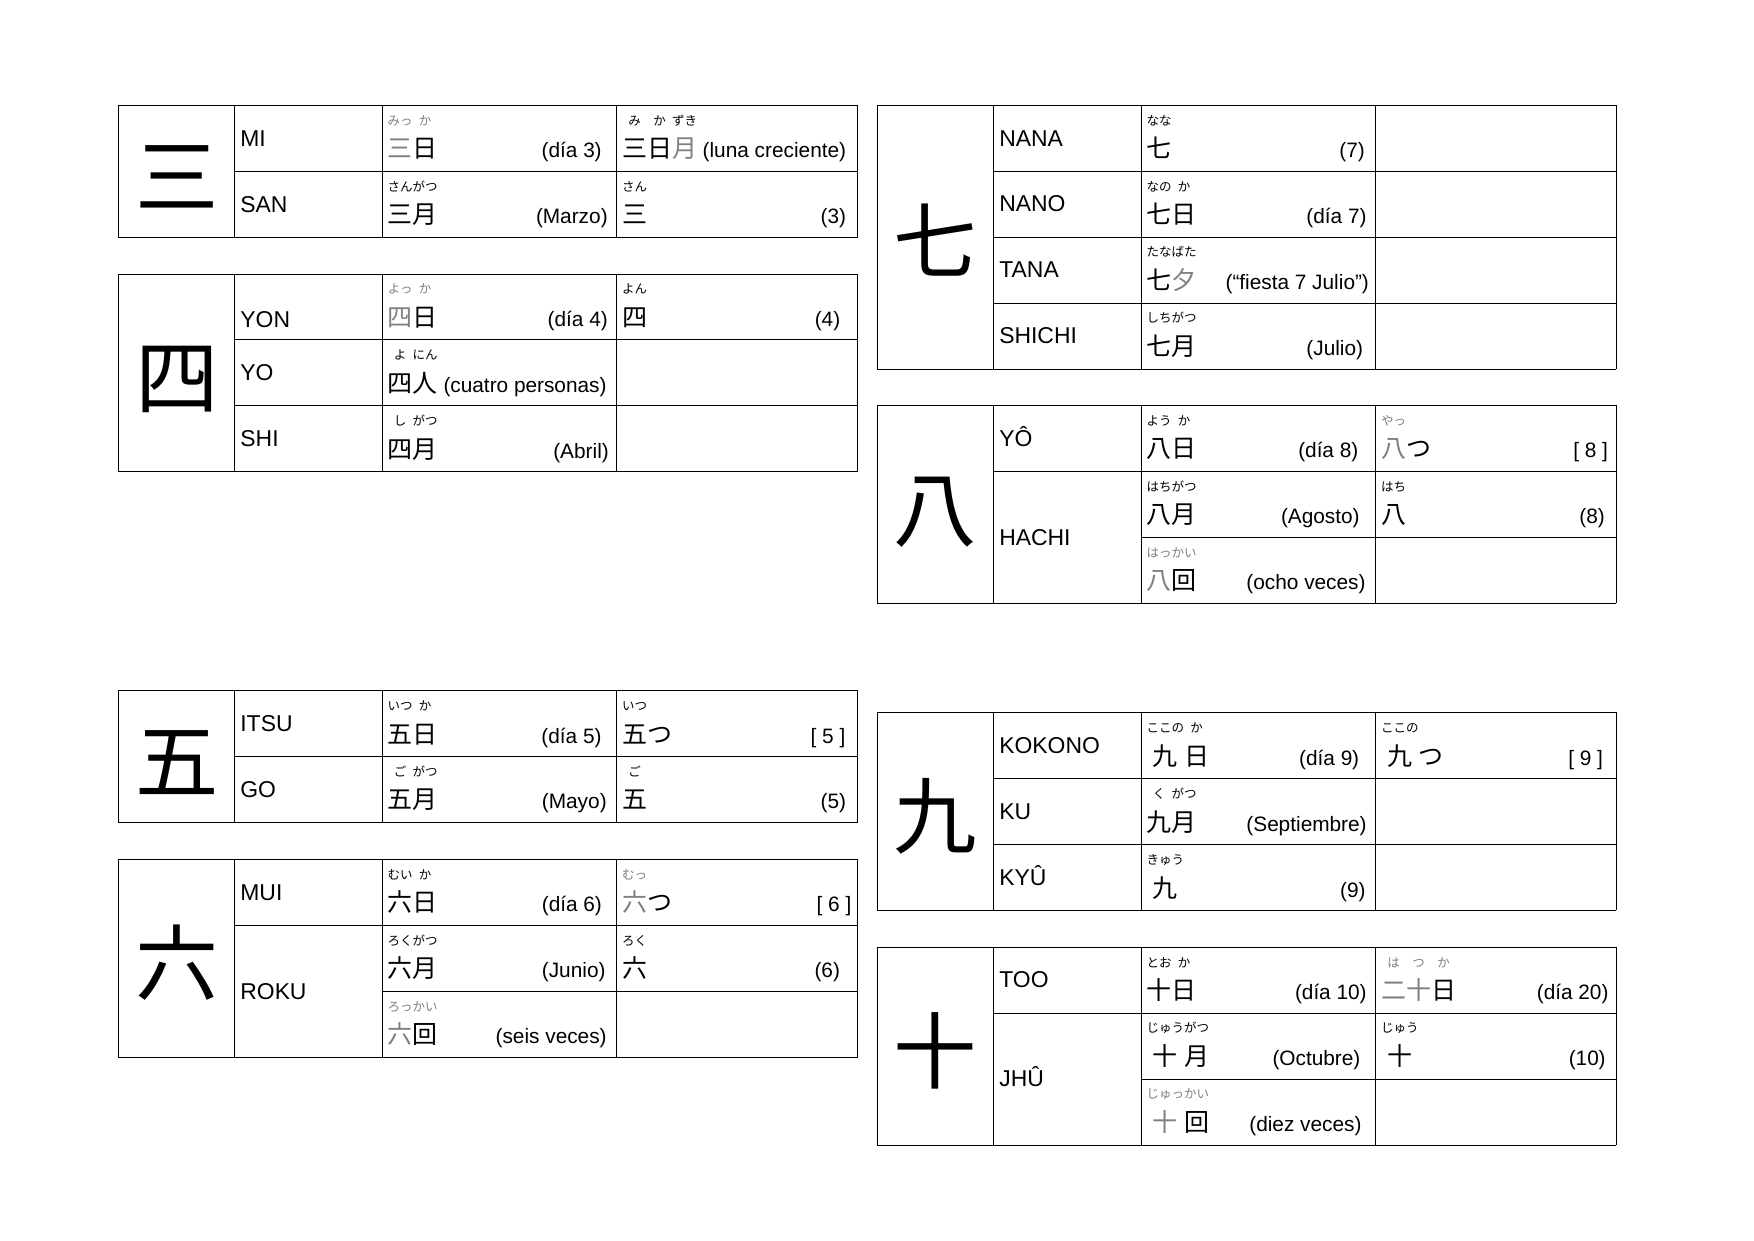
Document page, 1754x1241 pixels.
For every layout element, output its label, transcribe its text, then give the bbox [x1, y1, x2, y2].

table_cell 七たな夕ばた (“fiesta 7 Julio”) [1142, 238, 1375, 302]
table_cell [1376, 779, 1616, 844]
table_cell NANO [994, 172, 1141, 237]
table_cell HACHI [994, 472, 1141, 603]
table_cell YO [235, 340, 382, 405]
table_cell SHI [235, 406, 382, 471]
table_header 九 [878, 713, 993, 910]
table_cell 十じゅう (10) [1376, 1014, 1616, 1078]
table_cell [1376, 538, 1616, 603]
table_header 九ここのつ [ 9 ] [1376, 713, 1616, 778]
table_cell 八はっ回かい (ocho veces) [1142, 538, 1375, 603]
table_header 八 [878, 406, 993, 603]
table_cell 三さん (3) [617, 172, 857, 237]
table_header NANA [994, 106, 1141, 171]
table_header YON [235, 275, 382, 339]
table_header 六むい日か (día 6) [383, 860, 616, 925]
table_cell 八はち月がつ (Agosto) [1142, 472, 1375, 537]
table_cell 六ろく (6) [617, 926, 857, 991]
table_cell 四よ人にん (cuatro personas) [383, 340, 616, 405]
table_header MI [235, 106, 382, 171]
table_cell [1376, 238, 1616, 302]
table_cell 四し月がつ (Abril) [383, 406, 616, 471]
table_header ITSU [235, 691, 382, 756]
table_header 三みっ日か (día 3) [383, 106, 616, 171]
table_cell 十じゅう月がつ (Octubre) [1142, 1014, 1375, 1078]
table_cell TANA [994, 238, 1141, 302]
table_header 四よっ日か (día 4) [383, 275, 616, 339]
table_header TOO [994, 948, 1141, 1013]
table_cell 五ご (5) [617, 757, 857, 822]
table_cell 五ご月がつ (Mayo) [383, 757, 616, 822]
table_cell [617, 992, 857, 1057]
table_cell GO [235, 757, 382, 822]
table_cell 三さん月がつ (Marzo) [383, 172, 616, 237]
table_header 十とお日か (día 10) [1142, 948, 1375, 1013]
table_cell 七しち月がつ (Julio) [1142, 304, 1375, 368]
table_cell [1376, 172, 1616, 237]
table_cell 七なの日か (día 7) [1142, 172, 1375, 237]
table_cell [617, 340, 857, 405]
table_cell ROKU [235, 926, 382, 1057]
table_header 四 [119, 275, 234, 471]
table_header 十 [878, 948, 993, 1144]
table_cell [617, 406, 857, 471]
table_header 三み日か月ずき (luna creciente) [617, 106, 857, 171]
table_cell [1376, 845, 1616, 910]
table_header YÔ [994, 406, 1141, 471]
table_header 六むっつ [ 6 ] [617, 860, 857, 925]
table_header 七 [878, 106, 993, 368]
table_header 四よん (4) [617, 275, 857, 339]
table_header 二は十つ日か (día 20) [1376, 948, 1616, 1013]
table_cell 九きゅう (9) [1142, 845, 1375, 910]
table_cell 九く月がつ (Septiembre) [1142, 779, 1375, 844]
table_header MUI [235, 860, 382, 925]
table_cell [1376, 304, 1616, 368]
table_header 三 [119, 106, 234, 237]
table_cell 六ろっ回かい (seis veces) [383, 992, 616, 1057]
table_header 五 [119, 691, 234, 822]
table_header 七なな (7) [1142, 106, 1375, 171]
table_header 八よう日か (día 8) [1142, 406, 1375, 471]
table_cell KYÛ [994, 845, 1141, 910]
table_cell 六ろく月がつ (Junio) [383, 926, 616, 991]
table_cell 十じゅっ回かい (diez veces) [1142, 1080, 1375, 1144]
table_header KOKONO [994, 713, 1141, 778]
table_cell JHÛ [994, 1014, 1141, 1144]
table_header 八やっつ [ 8 ] [1376, 406, 1616, 471]
table_cell SHICHI [994, 304, 1141, 368]
table_header 九ここの日か (día 9) [1142, 713, 1375, 778]
table_cell [1376, 1080, 1616, 1144]
table_header 五いつつ [ 5 ] [617, 691, 857, 756]
table_cell 八はち (8) [1376, 472, 1616, 537]
table_header 六 [119, 860, 234, 1057]
table_header [1376, 106, 1616, 171]
table_cell KU [994, 779, 1141, 844]
table_cell SAN [235, 172, 382, 237]
table_header 五いつ日か (día 5) [383, 691, 616, 756]
